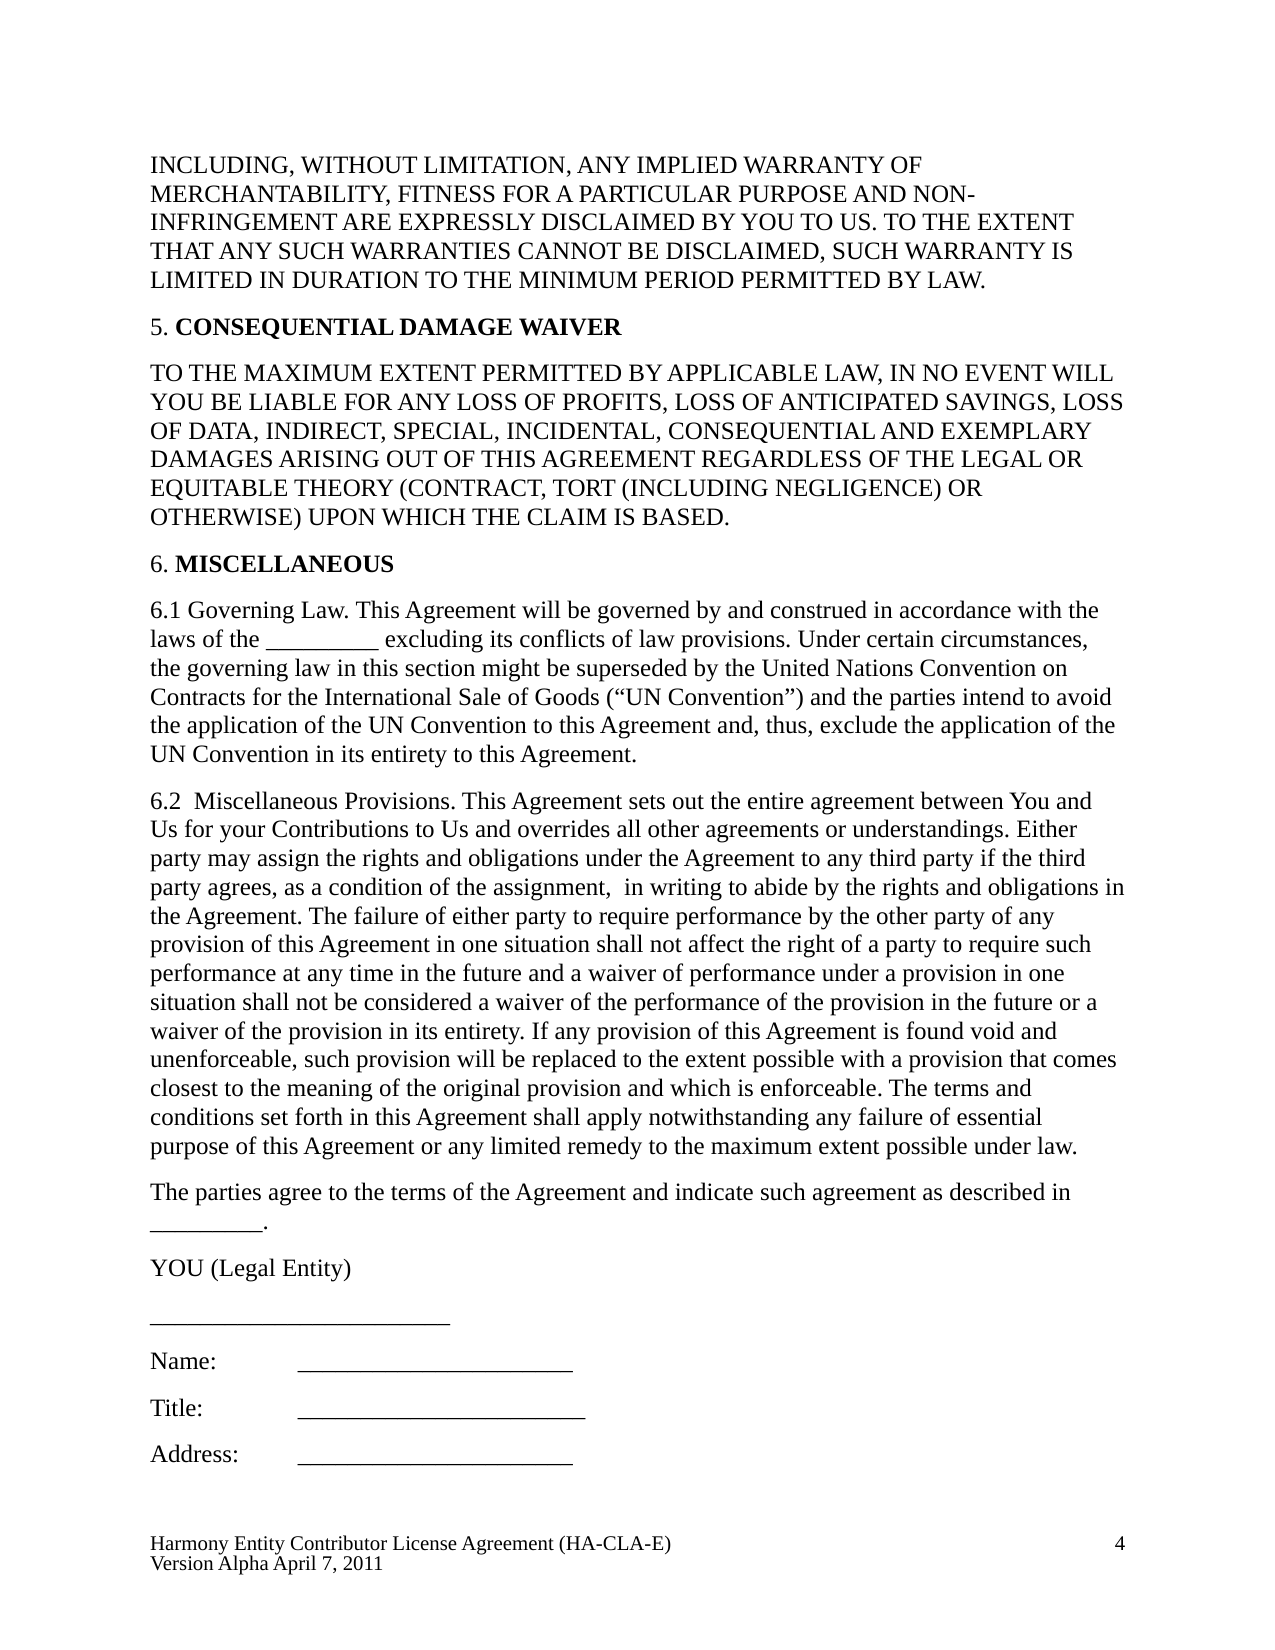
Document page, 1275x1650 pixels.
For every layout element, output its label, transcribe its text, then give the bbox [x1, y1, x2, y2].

text 6.1 Governing Law. This Agreement will be governed by and construed in accordance with the laws of the _________ excluding its conflicts of law provisions. Under certain circumstances, the governing law in this section might be superseded by the United Nations Convention on Contracts for the International Sale of Goods (“UN Convention”) and the parties intend to avoid the application of the UN Convention to this Agreement and, thus, exclude the application of the UN Convention in its entirety to this Agreement. [150, 595, 1125, 768]
text 5. CONSEQUENTIAL DAMAGE WAIVER [150, 312, 1125, 340]
text INCLUDING, WITHOUT LIMITATION, ANY IMPLIED WARRANTY OF MERCHANTABILITY, FITNESS FOR A PARTICULAR PURPOSE AND NON-INFRINGEMENT ARE EXPRESSLY DISCLAIMED BY YOU TO US. TO THE EXTENT THAT ANY SUCH WARRANTIES CANNOT BE DISCLAIMED, SUCH WARRANTY IS LIMITED IN DURATION TO THE MINIMUM PERIOD PERMITTED BY LAW. [150, 150, 1125, 294]
text TO THE MAXIMUM EXTENT PERMITTED BY APPLICABLE LAW, IN NO EVENT WILL YOU BE LIABLE FOR ANY LOSS OF PROFITS, LOSS OF ANTICIPATED SAVINGS, LOSS OF DATA, INDIRECT, SPECIAL, INCIDENTAL, CONSEQUENTIAL AND EXEMPLARY DAMAGES ARISING OUT OF THIS AGREEMENT REGARDLESS OF THE LEGAL OR EQUITABLE THEORY (CONTRACT, TORT (INCLUDING NEGLIGENCE) OR OTHERWISE) UPON WHICH THE CLAIM IS BASED. [150, 358, 1125, 531]
text Name: ______________________ [150, 1346, 1125, 1375]
text ________________________ [150, 1299, 1125, 1328]
text Title: _______________________ [150, 1393, 1125, 1422]
text Address: ______________________ [150, 1439, 1125, 1468]
text 6. MISCELLANEOUS [150, 549, 1125, 577]
text The parties agree to the terms of the Agreement and indicate such agreement as described in _________. [150, 1177, 1125, 1235]
text YOU (Legal Entity) [150, 1253, 1125, 1282]
text 6.2 Miscellaneous Provisions. This Agreement sets out the entire agreement between You and Us for your Contributions to Us and overrides all other agreements or understandings. Either party may assign the rights and obligations under the Agreement to any third party if the third party agrees, as a condition of the assignment, in writing to abide by the rights and obligations in the Agreement. The failure of either party to require performance by the other party of any provision of this Agreement in one situation shall not affect the right of a party to require such performance at any time in the future and a waiver of performance under a provision in one situation shall not be considered a waiver of the performance of the provision in the future or a waiver of the provision in its entirety. If any provision of this Agreement is found void and unenforceable, such provision will be replaced to the extent possible with a provision that comes closest to the meaning of the original provision and which is enforceable. The terms and conditions set forth in this Agreement shall apply notwithstanding any failure of essential purpose of this Agreement or any limited remedy to the maximum extent possible under law. [150, 786, 1125, 1159]
